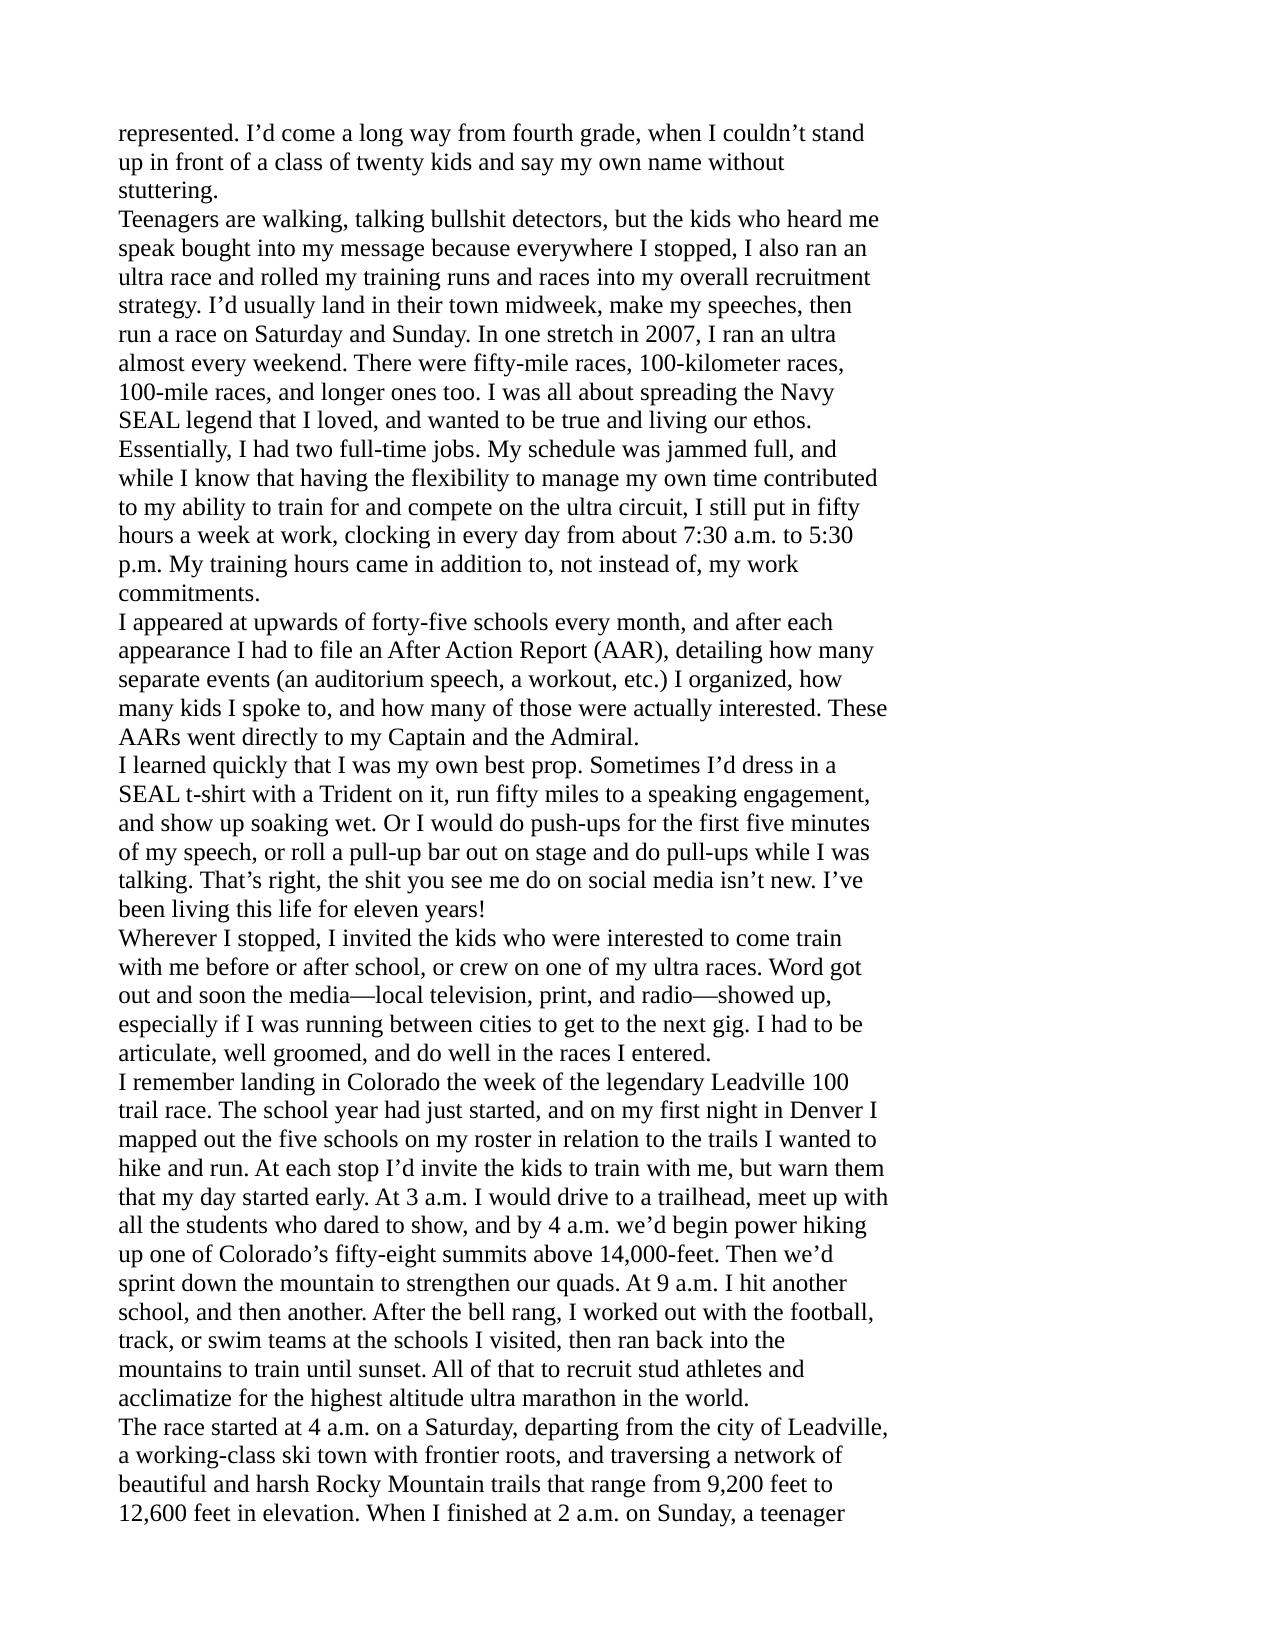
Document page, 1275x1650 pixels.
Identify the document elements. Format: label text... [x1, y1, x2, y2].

text a working-class ski town with frontier roots, and traversing a network of [118, 1441, 1157, 1469]
text commitments. [118, 578, 1157, 607]
text represented. I’d come a long way from fourth grade, when I couldn’t stand [118, 118, 1157, 147]
text almost every weekend. There were fifty-mile races, 100-kilometer races, [118, 348, 1157, 377]
text separate events (an auditorium speech, a workout, etc.) I organized, how [118, 664, 1157, 693]
text ultra race and rolled my training runs and races into my overall recruitment [118, 262, 1157, 291]
text mapped out the five schools on my roster in relation to the trails I wanted to [118, 1124, 1157, 1153]
text out and soon the media—local television, print, and radio—showed up, [118, 981, 1157, 1009]
text speak bought into my message because everywhere I stopped, I also ran an [118, 233, 1157, 262]
text school, and then another. After the bell rang, I worked out with the football, [118, 1297, 1157, 1326]
text all the students who dared to show, and by 4 a.m. we’d begin power hiking [118, 1211, 1157, 1239]
text The race started at 4 a.m. on a Saturday, departing from the city of Leadville, [118, 1412, 1157, 1441]
text trail race. The school year had just started, and on my first night in Denver I [118, 1096, 1157, 1124]
text to my ability to train for and compete on the ultra circuit, I still put in fifty [118, 492, 1157, 521]
text that my day started early. At 3 a.m. I would drive to a trailhead, meet up with [118, 1182, 1157, 1211]
text Wherever I stopped, I invited the kids who were interested to come train [118, 923, 1157, 952]
text of my speech, or roll a pull-up bar out on stage and do pull-ups while I was [118, 837, 1157, 866]
text stuttering. [118, 176, 1157, 204]
text mountains to train until sunset. All of that to recruit stud athletes and [118, 1354, 1157, 1383]
text I learned quickly that I was my own best prop. Sometimes I’d dress in a [118, 751, 1157, 779]
text and show up soaking wet. Or I would do push-ups for the first five minutes [118, 808, 1157, 837]
text strategy. I’d usually land in their town midweek, make my speeches, then [118, 291, 1157, 319]
text Essentially, I had two full-time jobs. My schedule was jammed full, and [118, 434, 1157, 463]
text been living this life for eleven years! [118, 894, 1157, 923]
text SEAL legend that I loved, and wanted to be true and living our ethos. [118, 406, 1157, 434]
text p.m. My training hours came in addition to, not instead of, my work [118, 549, 1157, 578]
text especially if I was running between cities to get to the next gig. I had to be [118, 1009, 1157, 1038]
text track, or swim teams at the schools I visited, then ran back into the [118, 1326, 1157, 1354]
text up in front of a class of twenty kids and say my own name without [118, 147, 1157, 176]
text talking. That’s right, the shit you see me do on social media isn’t new. I’ve [118, 866, 1157, 894]
text beautiful and harsh Rocky Mountain trails that range from 9,200 feet to [118, 1469, 1157, 1498]
text 12,600 feet in elevation. When I finished at 2 a.m. on Sunday, a teenager [118, 1498, 1157, 1527]
text SEAL t-shirt with a Trident on it, run fifty miles to a speaking engagement, [118, 779, 1157, 808]
text while I know that having the flexibility to manage my own time contributed [118, 463, 1157, 492]
text hike and run. At each stop I’d invite the kids to train with me, but warn them [118, 1153, 1157, 1182]
text appearance I had to file an After Action Report (AAR), detailing how many [118, 636, 1157, 664]
text run a race on Saturday and Sunday. In one stretch in 2007, I ran an ultra [118, 319, 1157, 348]
text many kids I spoke to, and how many of those were actually interested. These [118, 693, 1157, 722]
text up one of Colorado’s fifty-eight summits above 14,000-feet. Then we’d [118, 1239, 1157, 1268]
text acclimatize for the highest altitude ultra marathon in the world. [118, 1383, 1157, 1412]
text 100-mile races, and longer ones too. I was all about spreading the Navy [118, 377, 1157, 406]
text sprint down the mountain to strengthen our quads. At 9 a.m. I hit another [118, 1268, 1157, 1297]
text I remember landing in Colorado the week of the legendary Leadville 100 [118, 1067, 1157, 1096]
text articulate, well groomed, and do well in the races I entered. [118, 1038, 1157, 1067]
text Teenagers are walking, talking bullshit detectors, but the kids who heard me [118, 204, 1157, 233]
text I appeared at upwards of forty-five schools every month, and after each [118, 607, 1157, 636]
text with me before or after school, or crew on one of my ultra races. Word got [118, 952, 1157, 981]
text hours a week at work, clocking in every day from about 7:30 a.m. to 5:30 [118, 521, 1157, 549]
text AARs went directly to my Captain and the Admiral. [118, 722, 1157, 751]
